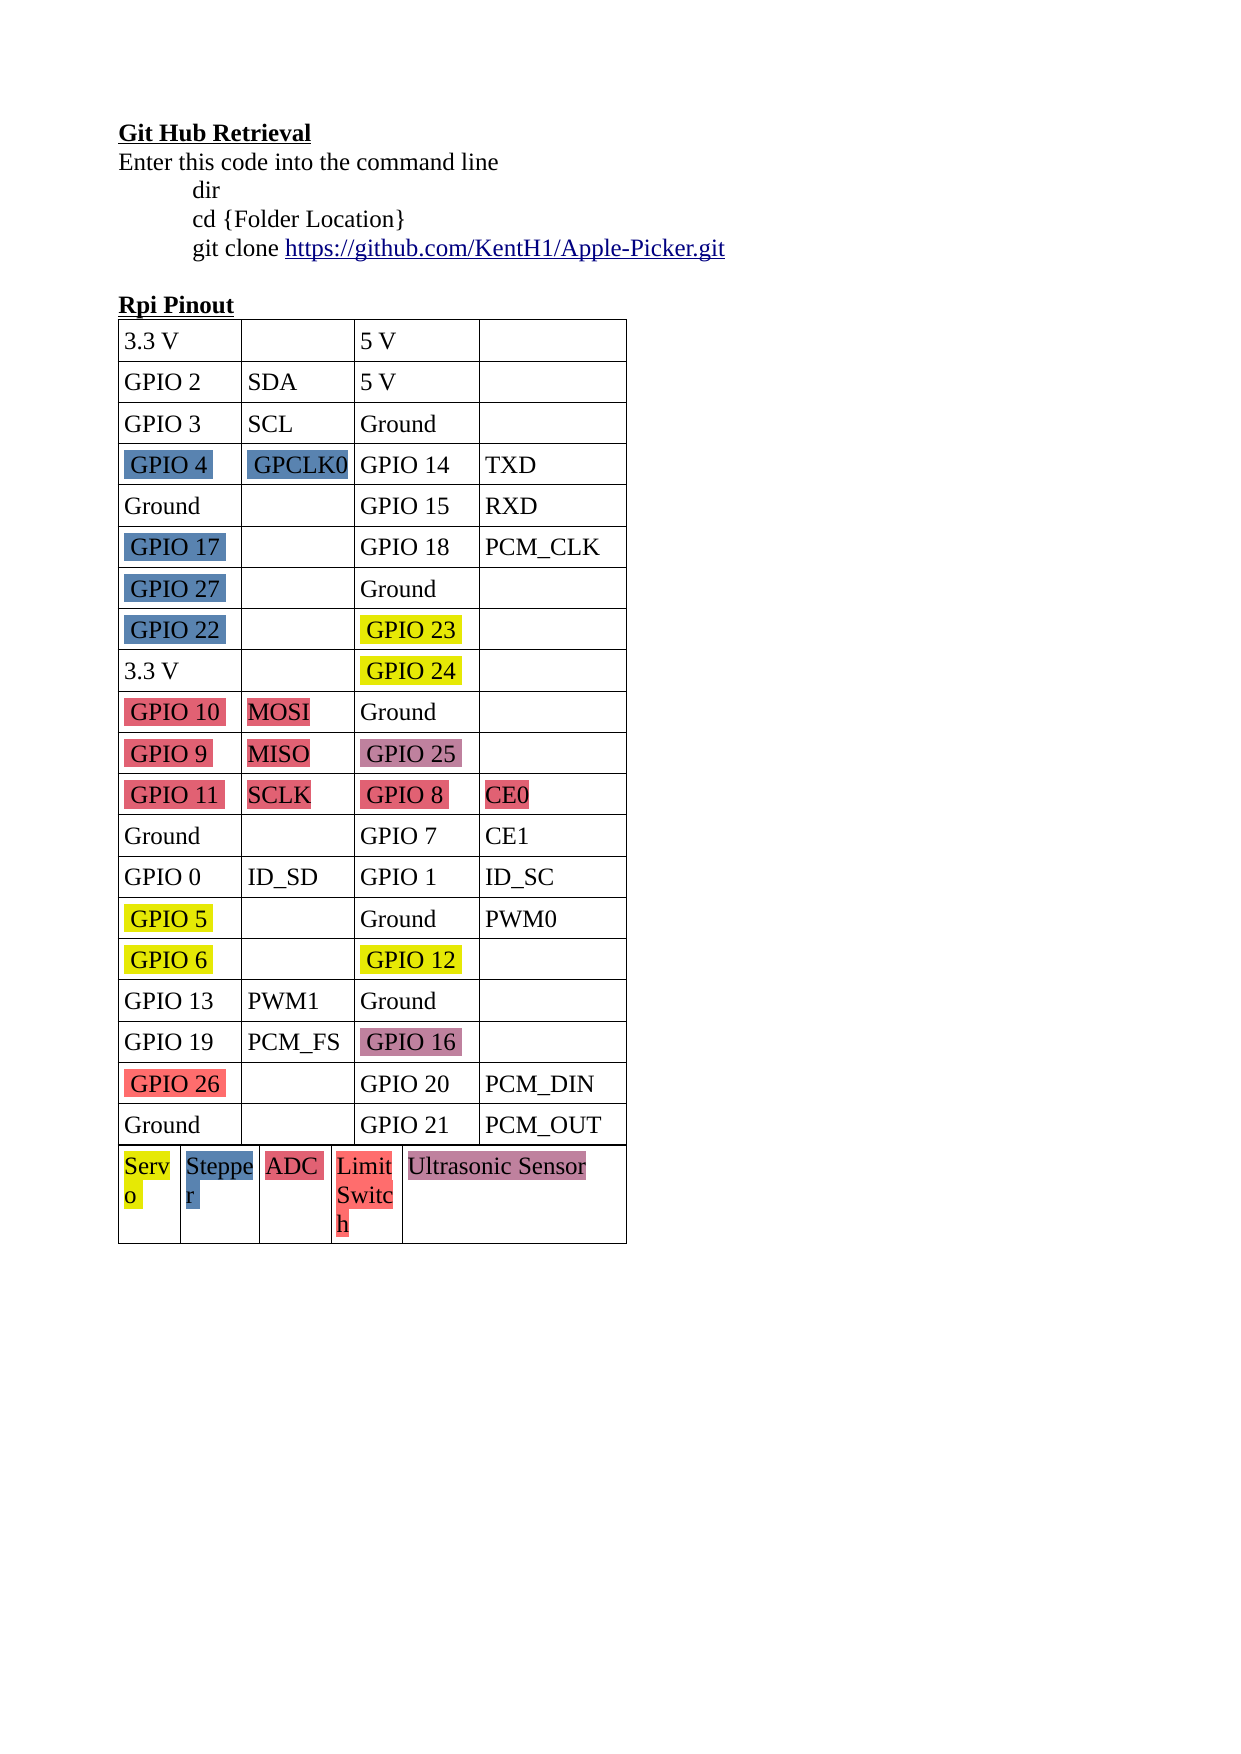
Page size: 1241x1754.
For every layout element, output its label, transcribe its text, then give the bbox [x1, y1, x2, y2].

table_cell [242, 1104, 354, 1144]
table_cell CE1 [480, 815, 626, 856]
table_cell Ground [119, 815, 241, 856]
table_cell [242, 1063, 354, 1103]
table_cell GPIO 17 [119, 527, 241, 567]
table_header [242, 320, 354, 361]
table_cell MISO [242, 733, 354, 773]
table_cell GPIO 0 [119, 857, 241, 897]
text git clone https://github.com/KentH1/Apple-Picker.git [118, 233, 1122, 262]
table_cell PCM_DIN [480, 1063, 626, 1103]
table_cell Ground [355, 898, 479, 938]
table_header Stepper [181, 1146, 259, 1243]
table_cell [242, 609, 354, 649]
table_cell GPIO 13 [119, 980, 241, 1021]
text dir [118, 176, 1122, 204]
table_cell GPIO 24 [355, 650, 479, 691]
table_cell GPIO 7 [355, 815, 479, 856]
table_cell [242, 650, 354, 691]
table_cell GPIO 8 [355, 774, 479, 814]
table_cell [480, 403, 626, 443]
table_cell GPIO 23 [355, 609, 479, 649]
table_cell SDA [242, 362, 354, 402]
table_cell PCM_CLK [480, 527, 626, 567]
table_header 5 V [355, 320, 479, 361]
table_cell GPIO 5 [119, 898, 241, 938]
table_cell [480, 568, 626, 608]
table_cell [480, 1022, 626, 1062]
table_cell [480, 692, 626, 732]
table_cell Ground [355, 403, 479, 443]
table_cell GPIO 26 [119, 1063, 241, 1103]
table_cell GPIO 14 [355, 444, 479, 484]
table_cell GPIO 12 [355, 939, 479, 979]
table_cell 5 V [355, 362, 479, 402]
table_header 3.3 V [119, 320, 241, 361]
table_cell GPIO 4 [119, 444, 241, 484]
table_cell ID_SC [480, 857, 626, 897]
table_cell Ground [355, 568, 479, 608]
table_cell [480, 980, 626, 1021]
table_cell TXD [480, 444, 626, 484]
text Enter this code into the command line [118, 147, 1122, 176]
table_cell [242, 815, 354, 856]
table_cell [480, 939, 626, 979]
table_cell [242, 527, 354, 567]
table_cell GPIO 1 [355, 857, 479, 897]
table_cell SCL [242, 403, 354, 443]
table_cell GPIO 2 [119, 362, 241, 402]
table_cell PCM_FS [242, 1022, 354, 1062]
table_header Servo [119, 1146, 180, 1243]
table_cell GPIO 9 [119, 733, 241, 773]
table_cell PWM0 [480, 898, 626, 938]
table_cell Ground [355, 980, 479, 1021]
table_cell MOSI [242, 692, 354, 732]
table_cell GPIO 18 [355, 527, 479, 567]
table_cell GPIO 19 [119, 1022, 241, 1062]
table_cell 3.3 V [119, 650, 241, 691]
table_cell PCM_OUT [480, 1104, 626, 1144]
table_cell GPCLK0 [242, 444, 354, 484]
table_cell Ground [119, 1104, 241, 1144]
table_cell [480, 362, 626, 402]
table_header [480, 320, 626, 361]
table_header Ultrasonic Sensor [403, 1146, 626, 1243]
table_cell RXD [480, 485, 626, 526]
table_header Limit Switch [332, 1146, 402, 1243]
text cd {Folder Location} [118, 204, 1122, 233]
table_header ADC [260, 1146, 331, 1243]
table_cell Ground [355, 692, 479, 732]
table_cell GPIO 25 [355, 733, 479, 773]
table_cell GPIO 22 [119, 609, 241, 649]
table_cell [480, 650, 626, 691]
table_cell GPIO 16 [355, 1022, 479, 1062]
table_cell GPIO 21 [355, 1104, 479, 1144]
table_cell GPIO 3 [119, 403, 241, 443]
table_cell CE0 [480, 774, 626, 814]
table_cell GPIO 11 [119, 774, 241, 814]
text Git Hub Retrieval [118, 118, 1122, 147]
table_cell ID_SD [242, 857, 354, 897]
table_cell SCLK [242, 774, 354, 814]
table_cell GPIO 20 [355, 1063, 479, 1103]
table_cell GPIO 27 [119, 568, 241, 608]
table_cell [480, 609, 626, 649]
table_cell [242, 568, 354, 608]
table_cell GPIO 6 [119, 939, 241, 979]
table_cell [242, 485, 354, 526]
table_cell [242, 898, 354, 938]
text Rpi Pinout [118, 291, 1122, 319]
table_cell [242, 939, 354, 979]
table_cell GPIO 10 [119, 692, 241, 732]
table_cell Ground [119, 485, 241, 526]
table_cell GPIO 15 [355, 485, 479, 526]
table_cell [480, 733, 626, 773]
table_cell PWM1 [242, 980, 354, 1021]
